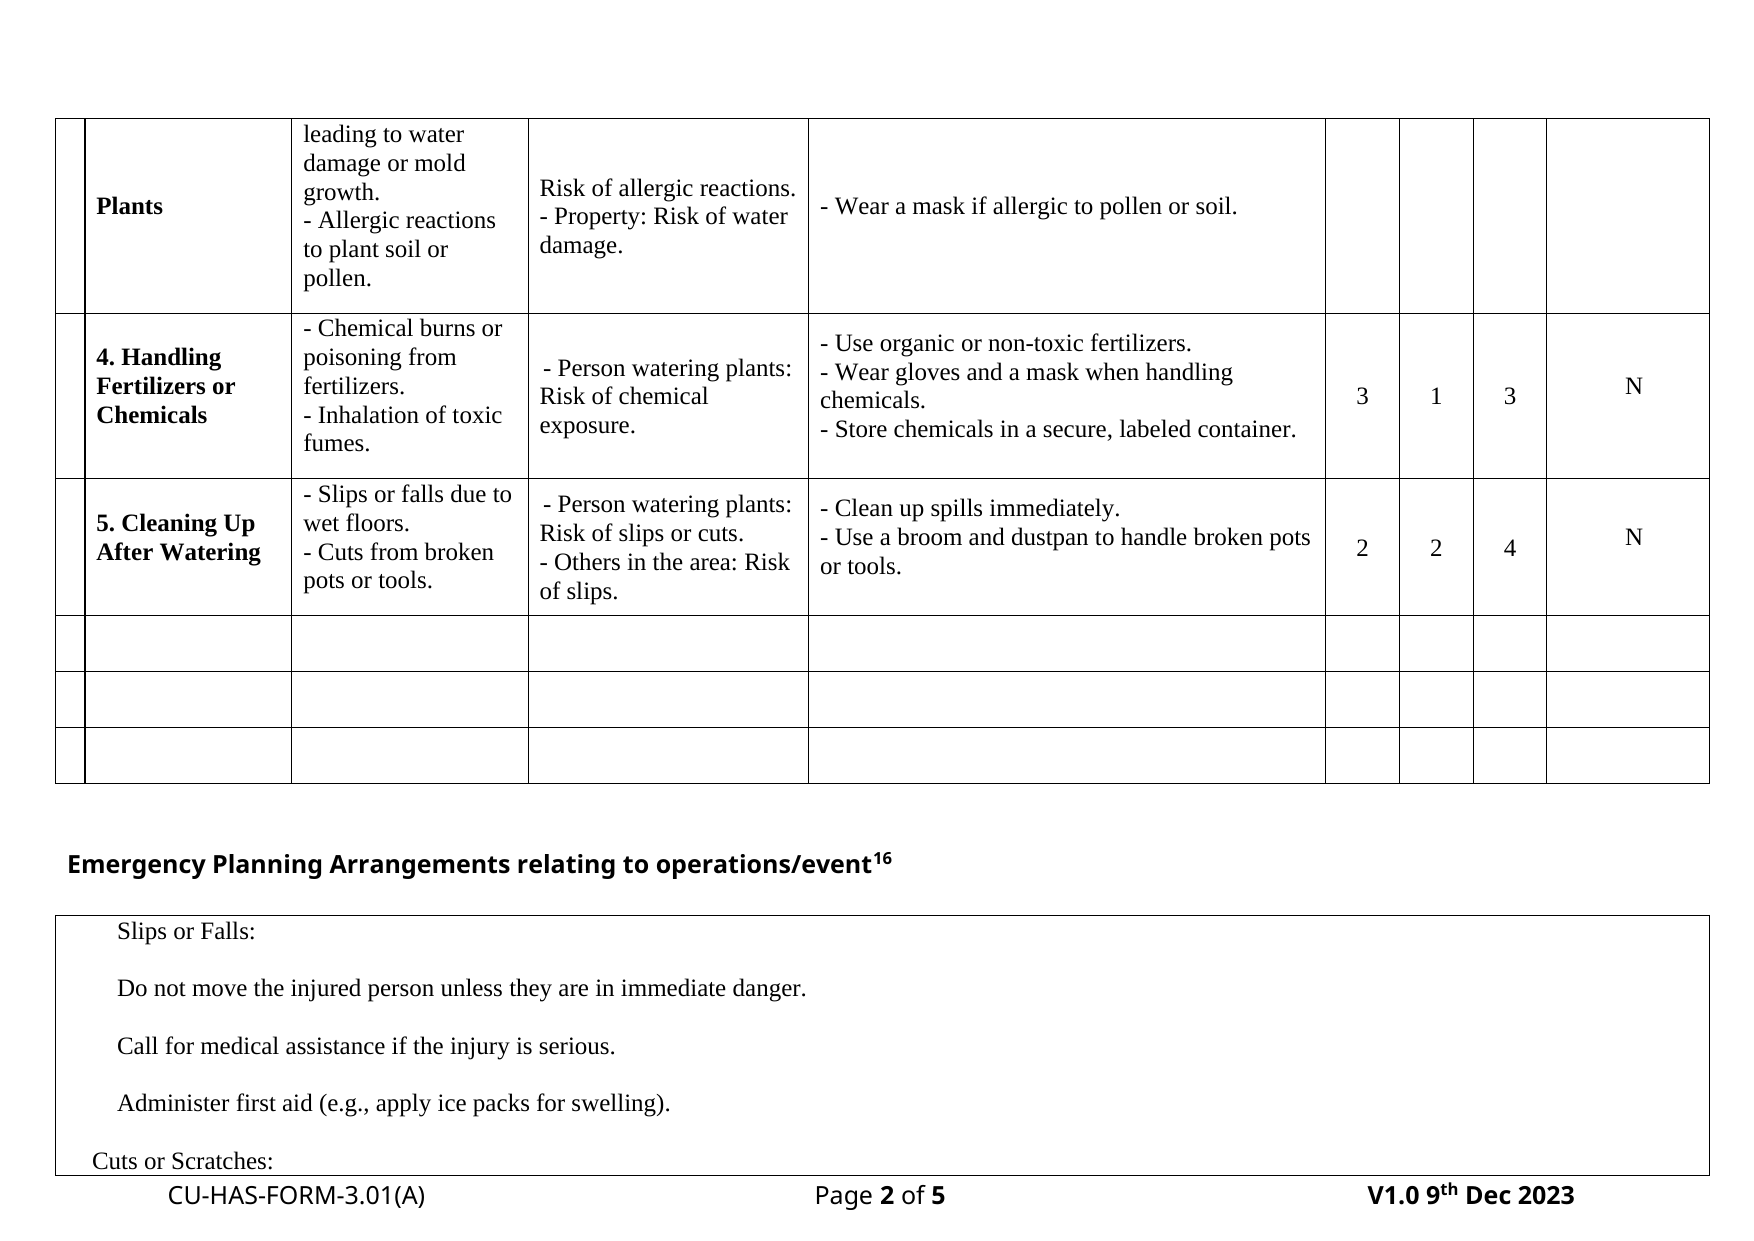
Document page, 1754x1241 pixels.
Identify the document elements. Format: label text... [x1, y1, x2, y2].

table_cell [56, 119, 84, 312]
table_cell 3 [1474, 314, 1546, 478]
table_cell [86, 616, 291, 671]
table_cell [56, 728, 84, 783]
table_cell [1400, 672, 1473, 727]
table_cell [529, 728, 808, 783]
table_cell 2 [1326, 479, 1399, 615]
table_cell - Person watering plants: Risk of slips or cuts. - Others in the area: Risk of slips. [529, 479, 808, 615]
table_cell [1547, 672, 1709, 727]
table_cell [1474, 672, 1546, 727]
table_cell [1547, 728, 1709, 783]
table_cell - Clean up spills immediately. - Use a broom and dustpan to handle broken pots or tools. [809, 479, 1325, 615]
table_cell [809, 672, 1325, 727]
table_cell 2 [1400, 479, 1473, 615]
table_cell [56, 314, 84, 478]
table_cell [56, 672, 84, 727]
table_cell N [1547, 314, 1709, 478]
table_cell [809, 728, 1325, 783]
table_cell Plants [86, 119, 291, 312]
table_cell [1326, 672, 1399, 727]
table_cell - Chemical burns or poisoning from fertilizers. - Inhalation of toxic fumes. [292, 314, 528, 478]
table_cell [56, 616, 84, 671]
table_cell [1400, 728, 1473, 783]
table_cell [56, 479, 84, 615]
table_cell [1326, 728, 1399, 783]
table_cell [86, 672, 291, 727]
table_cell 4. Handling Fertilizers or Chemicals [86, 314, 291, 478]
table_cell - Use organic or non-toxic fertilizers. - Wear gloves and a mask when handling chemicals. - Store chemicals in a secure, labeled container. [809, 314, 1325, 478]
table_cell 3 [1326, 314, 1399, 478]
table_cell N [1547, 479, 1709, 615]
table_cell [1474, 616, 1546, 671]
table_cell [1474, 728, 1546, 783]
table_cell [809, 616, 1325, 671]
table_cell - Slips or falls due to wet floors. - Cuts from broken pots or tools. [292, 479, 528, 615]
table_cell [1400, 616, 1473, 671]
table_cell - Wear a mask if allergic to pollen or soil. [809, 119, 1325, 312]
table_cell [86, 728, 291, 783]
table_cell [1547, 616, 1709, 671]
table_cell [529, 616, 808, 671]
table_header Emergency Planning Arrangements relating to operations/event16 [56, 784, 1709, 915]
table_cell Risk of allergic reactions. - Property: Risk of water damage. [529, 119, 808, 312]
table_cell [1474, 119, 1546, 312]
table_cell [529, 672, 808, 727]
table_cell 4 [1474, 479, 1546, 615]
table_cell [1326, 616, 1399, 671]
table_cell [1400, 119, 1473, 312]
table_cell [1326, 119, 1399, 312]
table_cell Slips or Falls: Do not move the injured person unless they are in immediate danger. Call for medical assistance if the injury is serious. Administer first aid (e.g., apply ice packs for swelling). Cuts or Scratches: [56, 916, 1709, 1174]
table_cell 5. Cleaning Up After Watering [86, 479, 291, 615]
table_cell [292, 672, 528, 727]
table_cell [1547, 119, 1709, 312]
table_cell - Person watering plants: Risk of chemical exposure. [529, 314, 808, 478]
table_cell leading to water damage or mold growth. - Allergic reactions to plant soil or pollen. [292, 119, 528, 312]
table_cell 1 [1400, 314, 1473, 478]
table_cell [292, 616, 528, 671]
table_cell [292, 728, 528, 783]
